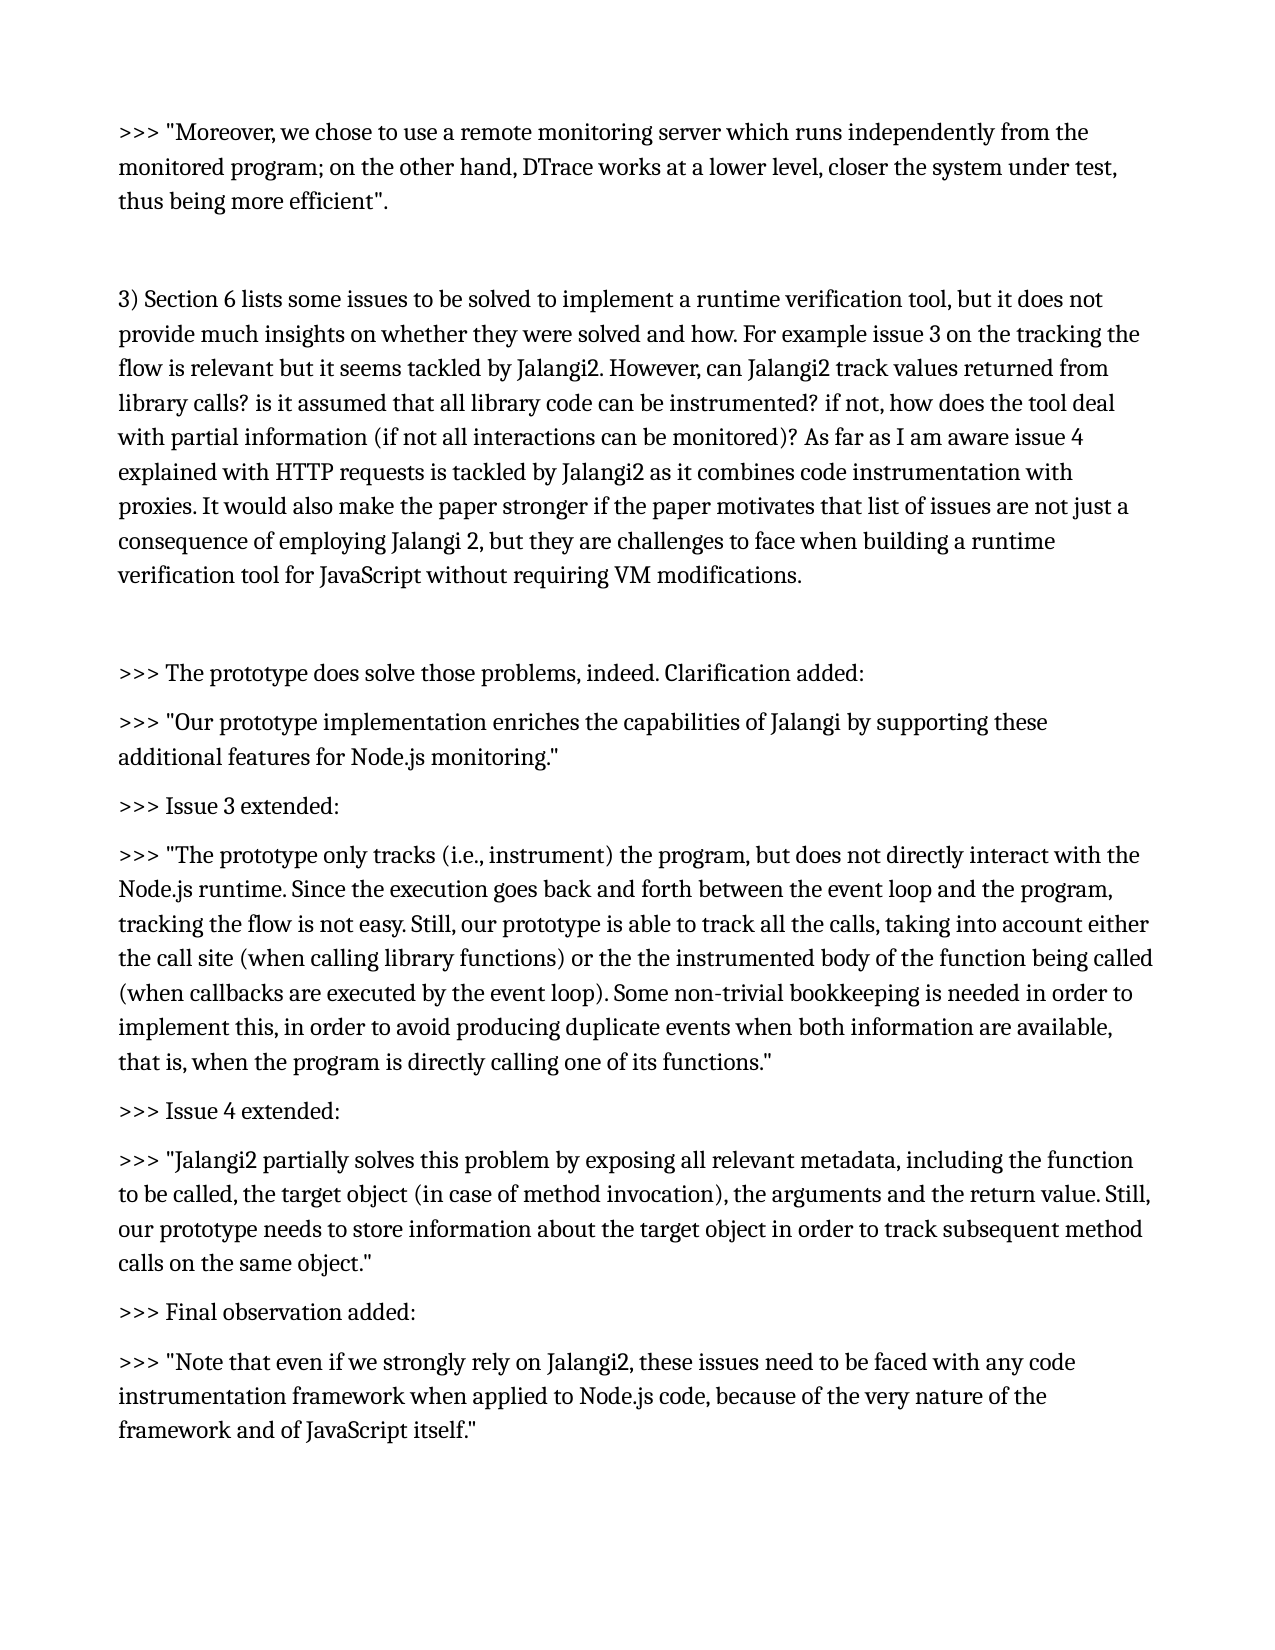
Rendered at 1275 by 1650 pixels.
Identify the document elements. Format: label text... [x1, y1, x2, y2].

text >>> Issue 4 extended: [118, 1097, 1157, 1126]
text >>> "Our prototype implementation enriches the capabilities of Jalangi by supporting these additional features for Node.js monitoring." [118, 708, 1157, 771]
text >>> Final observation added: [118, 1298, 1157, 1327]
text >>> "The prototype only tracks (i.e., instrument) the program, but does not directly interact with the Node.js runtime. Since the execution goes back and forth between the event loop and the program, tracking the flow is not easy. Still, our prototype is able to track all the calls, taking into account either the call site (when calling library functions) or the the instrumented body of the function being called (when callbacks are executed by the event loop). Some non-trivial bookkeeping is needed in order to implement this, in order to avoid producing duplicate events when both information are available, that is, when the program is directly calling one of its functions." [118, 841, 1157, 1076]
text >>> The prototype does solve those problems, indeed. Clarification added: [118, 659, 1157, 688]
text >>> "Jalangi2 partially solves this problem by exposing all relevant metadata, including the function to be called, the target object (in case of method invocation), the arguments and the return value. Still, our prototype needs to store information about the target object in order to track subsequent method calls on the same object." [118, 1146, 1157, 1278]
text 3) Section 6 lists some issues to be solved to implement a runtime verification tool, but it does not provide much insights on whether they were solved and how. For example issue 3 on the tracking the flow is relevant but it seems tackled by Jalangi2. However, can Jalangi2 track values returned from library calls? is it assumed that all library code can be instrumented? if not, how does the tool deal with partial information (if not all interactions can be monitored)? As far as I am aware issue 4 explained with HTTP requests is tackled by Jalangi2 as it combines code instrumentation with proxies. It would also make the paper stronger if the paper motivates that list of issues are not just a consequence of employing Jalangi 2, but they are challenges to face when building a runtime verification tool for JavaScript without requiring VM modifications. [118, 285, 1157, 590]
text >>> "Note that even if we strongly rely on Jalangi2, these issues need to be faced with any code instrumentation framework when applied to Node.js code, because of the very nature of the framework and of JavaScript itself." [118, 1347, 1157, 1445]
text >>> "Moreover, we chose to use a remote monitoring server which runs independently from the monitored program; on the other hand, DTrace works at a lower level, closer the system under test, thus being more efficient". [118, 118, 1157, 216]
text >>> Issue 3 extended: [118, 792, 1157, 821]
